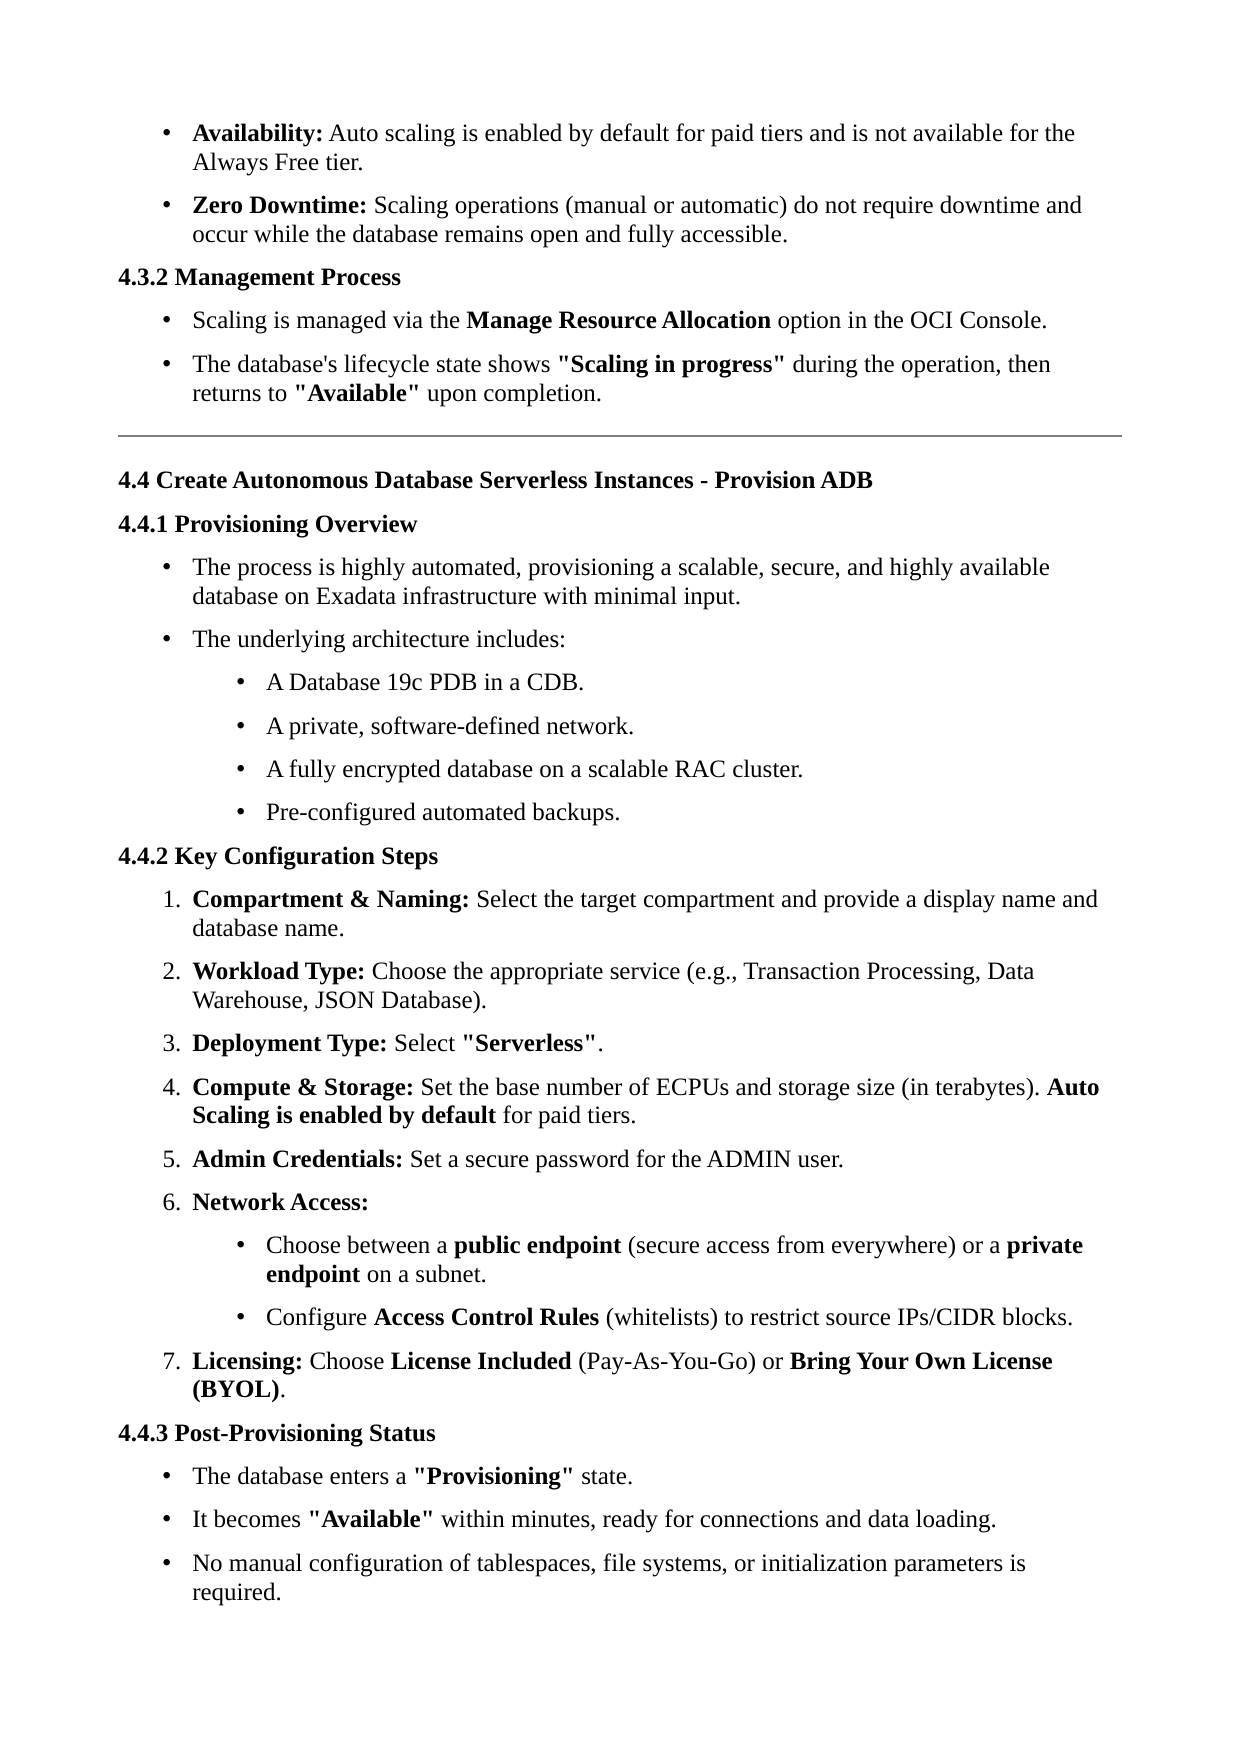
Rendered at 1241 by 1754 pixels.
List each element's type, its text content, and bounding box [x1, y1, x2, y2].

text 4.3.2 Management Process [118, 262, 1122, 291]
list Admin Credentials: Set a secure password for the ADMIN user. [162, 1144, 1122, 1172]
list Compartment & Naming: Select the target compartment and provide a display name and database name. [162, 884, 1122, 942]
list Zero Downtime: Scaling operations (manual or automatic) do not require downtime and occur while the database remains open and fully accessible. [162, 190, 1122, 248]
list A private, software-defined network. [236, 711, 1122, 739]
list No manual configuration of tablespaces, file systems, or initialization parameters is required. [162, 1548, 1122, 1605]
list The underlying architecture includes: [162, 624, 1122, 653]
list Choose between a public endpoint (secure access from everywhere) or a private endpoint on a subnet. [236, 1230, 1122, 1288]
list Network Access: [162, 1187, 1122, 1216]
list Workload Type: Choose the appropriate service (e.g., Transaction Processing, Data Warehouse, JSON Database). [162, 956, 1122, 1014]
list Pre-configured automated backups. [236, 797, 1122, 826]
list Configure Access Control Rules (whitelists) to restrict source IPs/CIDR blocks. [236, 1302, 1122, 1331]
list Scaling is managed via the Manage Resource Allocation option in the OCI Console. [162, 306, 1122, 334]
list Licensing: Choose License Included (Pay-As-You-Go) or Bring Your Own License (BYOL). [162, 1346, 1122, 1403]
text 4.4.1 Provisioning Overview [118, 509, 1122, 537]
list The database's lifecycle state shows "Scaling in progress" during the operation, then returns to "Available" upon completion. [162, 349, 1122, 406]
text 4.4.3 Post-Provisioning Status [118, 1418, 1122, 1447]
list Availability: Auto scaling is enabled by default for paid tiers and is not available for the Always Free tier. [162, 118, 1122, 176]
list A Database 19c PDB in a CDB. [236, 667, 1122, 696]
list The process is highly automated, provisioning a scalable, secure, and highly available database on Exadata infrastructure with minimal input. [162, 552, 1122, 609]
list Compute & Storage: Set the base number of ECPUs and storage size (in terabytes). Auto Scaling is enabled by default for paid tiers. [162, 1072, 1122, 1129]
list A fully encrypted database on a scalable RAC cluster. [236, 754, 1122, 783]
list Deployment Type: Select "Serverless". [162, 1028, 1122, 1057]
list It becomes "Available" within minutes, ready for connections and data loading. [162, 1504, 1122, 1533]
text 4.4.2 Key Configuration Steps [118, 841, 1122, 869]
list The database enters a "Provisioning" state. [162, 1461, 1122, 1490]
text 4.4 Create Autonomous Database Serverless Instances - Provision ADB [118, 465, 1122, 494]
